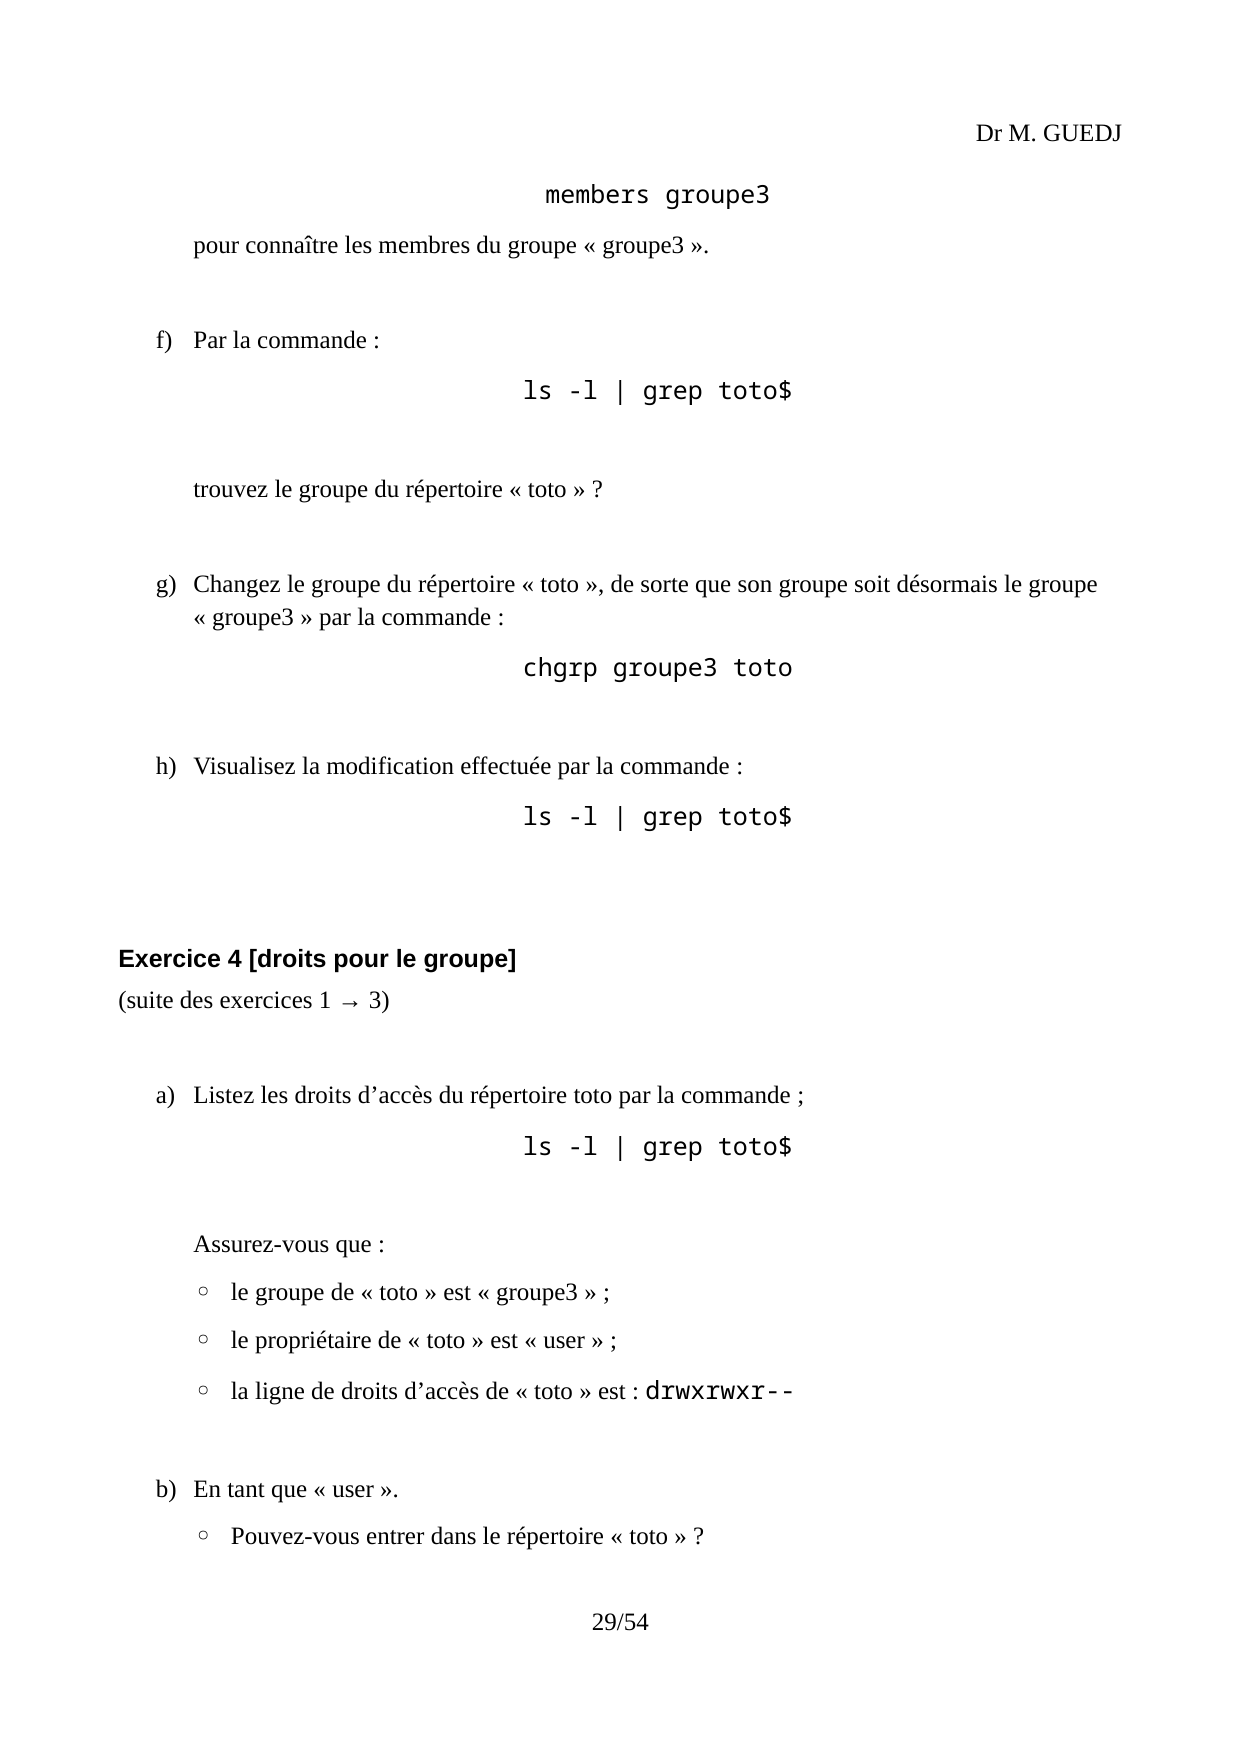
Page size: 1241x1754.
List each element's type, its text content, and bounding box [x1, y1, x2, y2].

list Changez le groupe du répertoire « toto », de sorte que son groupe soit désormais le groupe « groupe3 » par la commande : [156, 569, 1122, 631]
list chgrp groupe3 toto [156, 650, 1122, 684]
list ls -l | grep toto$ [156, 1128, 1122, 1162]
list members groupe3 [156, 176, 1122, 210]
list En tant que « user ». [156, 1474, 1122, 1502]
list Assurez-vous que : [156, 1229, 1122, 1258]
list trouvez le groupe du répertoire « toto » ? [156, 474, 1122, 503]
list la ligne de droits d’accès de « toto » est : drwxrwxr-- [193, 1372, 1122, 1406]
list le groupe de « toto » est « groupe3 » ; [193, 1277, 1122, 1306]
list ls -l | grep toto$ [156, 799, 1122, 833]
list le propriétaire de « toto » est « user » ; [193, 1325, 1122, 1353]
list pour connaître les membres du groupe « groupe3 ». [156, 230, 1122, 259]
list Par la commande : [156, 325, 1122, 354]
list ls -l | grep toto$ [156, 373, 1122, 407]
list Listez les droits d’accès du répertoire toto par la commande ; [156, 1081, 1122, 1109]
text (suite des exercices 1 → 3) [118, 985, 1122, 1014]
list Pouvez-vous entrer dans le répertoire « toto » ? [193, 1521, 1122, 1550]
text Exercice 4 [droits pour le groupe] [118, 944, 1122, 973]
list Visualisez la modification effectuée par la commande : [156, 751, 1122, 780]
